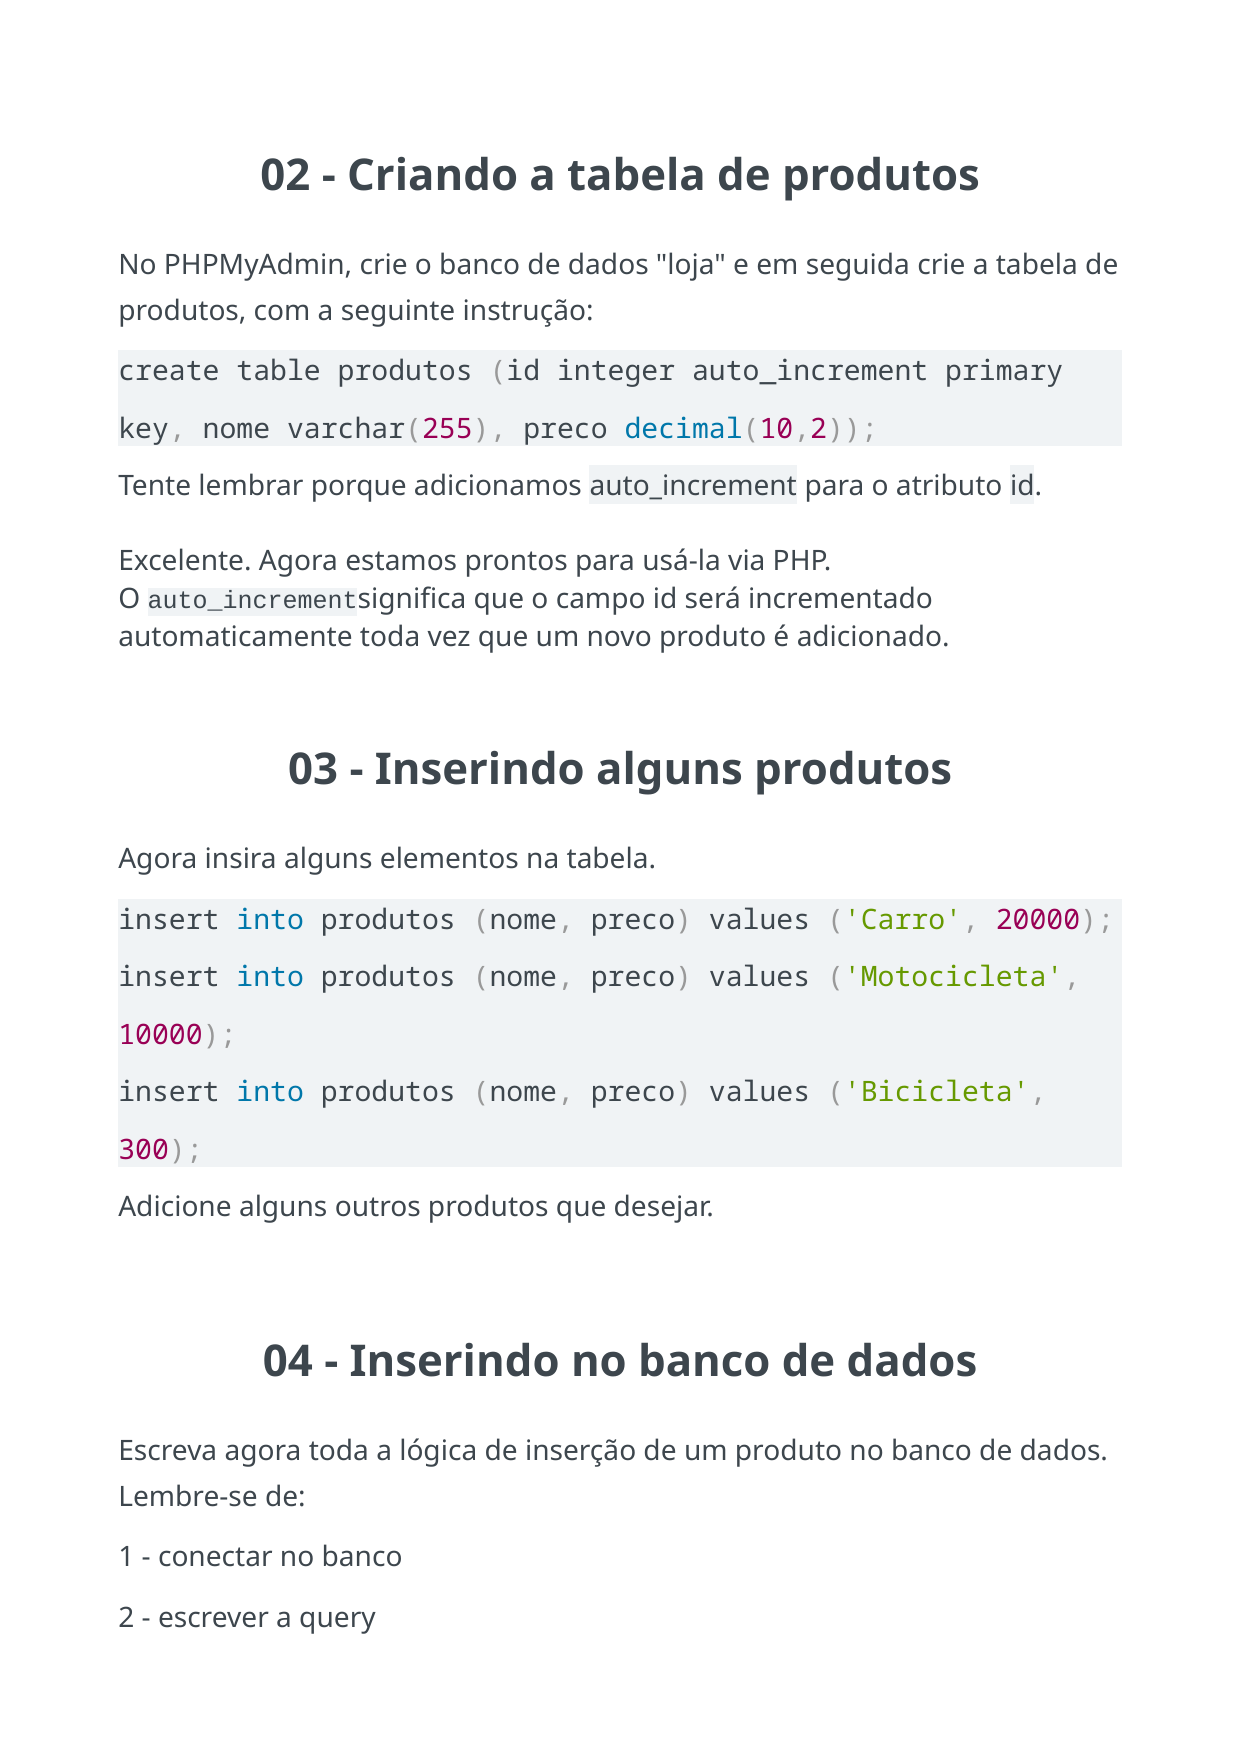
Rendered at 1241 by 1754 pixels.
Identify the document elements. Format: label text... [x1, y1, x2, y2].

text insert into produtos (nome, preco) values ('Motocicleta', 10000); [118, 956, 1122, 1052]
text create table produtos (id integer auto_increment primary key, nome varchar(255), preco decimal(10,2)); [118, 350, 1122, 446]
text Excelente. Agora estamos prontos para usá-la via PHP. O auto_incrementsignifica que o campo id será incrementado automaticamente toda vez que um novo produto é adicionado. [118, 540, 1122, 655]
text insert into produtos (nome, preco) values ('Bicicleta', 300); [118, 1071, 1122, 1167]
subtitle 03 - Inserindo alguns produtos [118, 738, 1122, 797]
text Adicione alguns outros produtos que desejar. [118, 1186, 1122, 1225]
text Tente lembrar porque adicionamos auto_increment para o atributo id. [118, 465, 1122, 504]
text 2 - escrever a query [118, 1597, 1122, 1636]
text Agora insira alguns elementos na tabela. [118, 838, 1122, 877]
text Escreva agora toda a lógica de inserção de um produto no banco de dados. Lembre-se de: [118, 1430, 1122, 1514]
text 1 - conectar no banco [118, 1537, 1122, 1575]
text No PHPMyAdmin, crie o banco de dados "loja" e em seguida crie a tabela de produtos, com a seguinte instrução: [118, 244, 1122, 328]
subtitle 04 - Inserindo no banco de dados [118, 1329, 1122, 1389]
text insert into produtos (nome, preco) values ('Carro', 20000); [118, 899, 1122, 937]
subtitle 02 - Criando a tabela de produtos [118, 143, 1122, 203]
